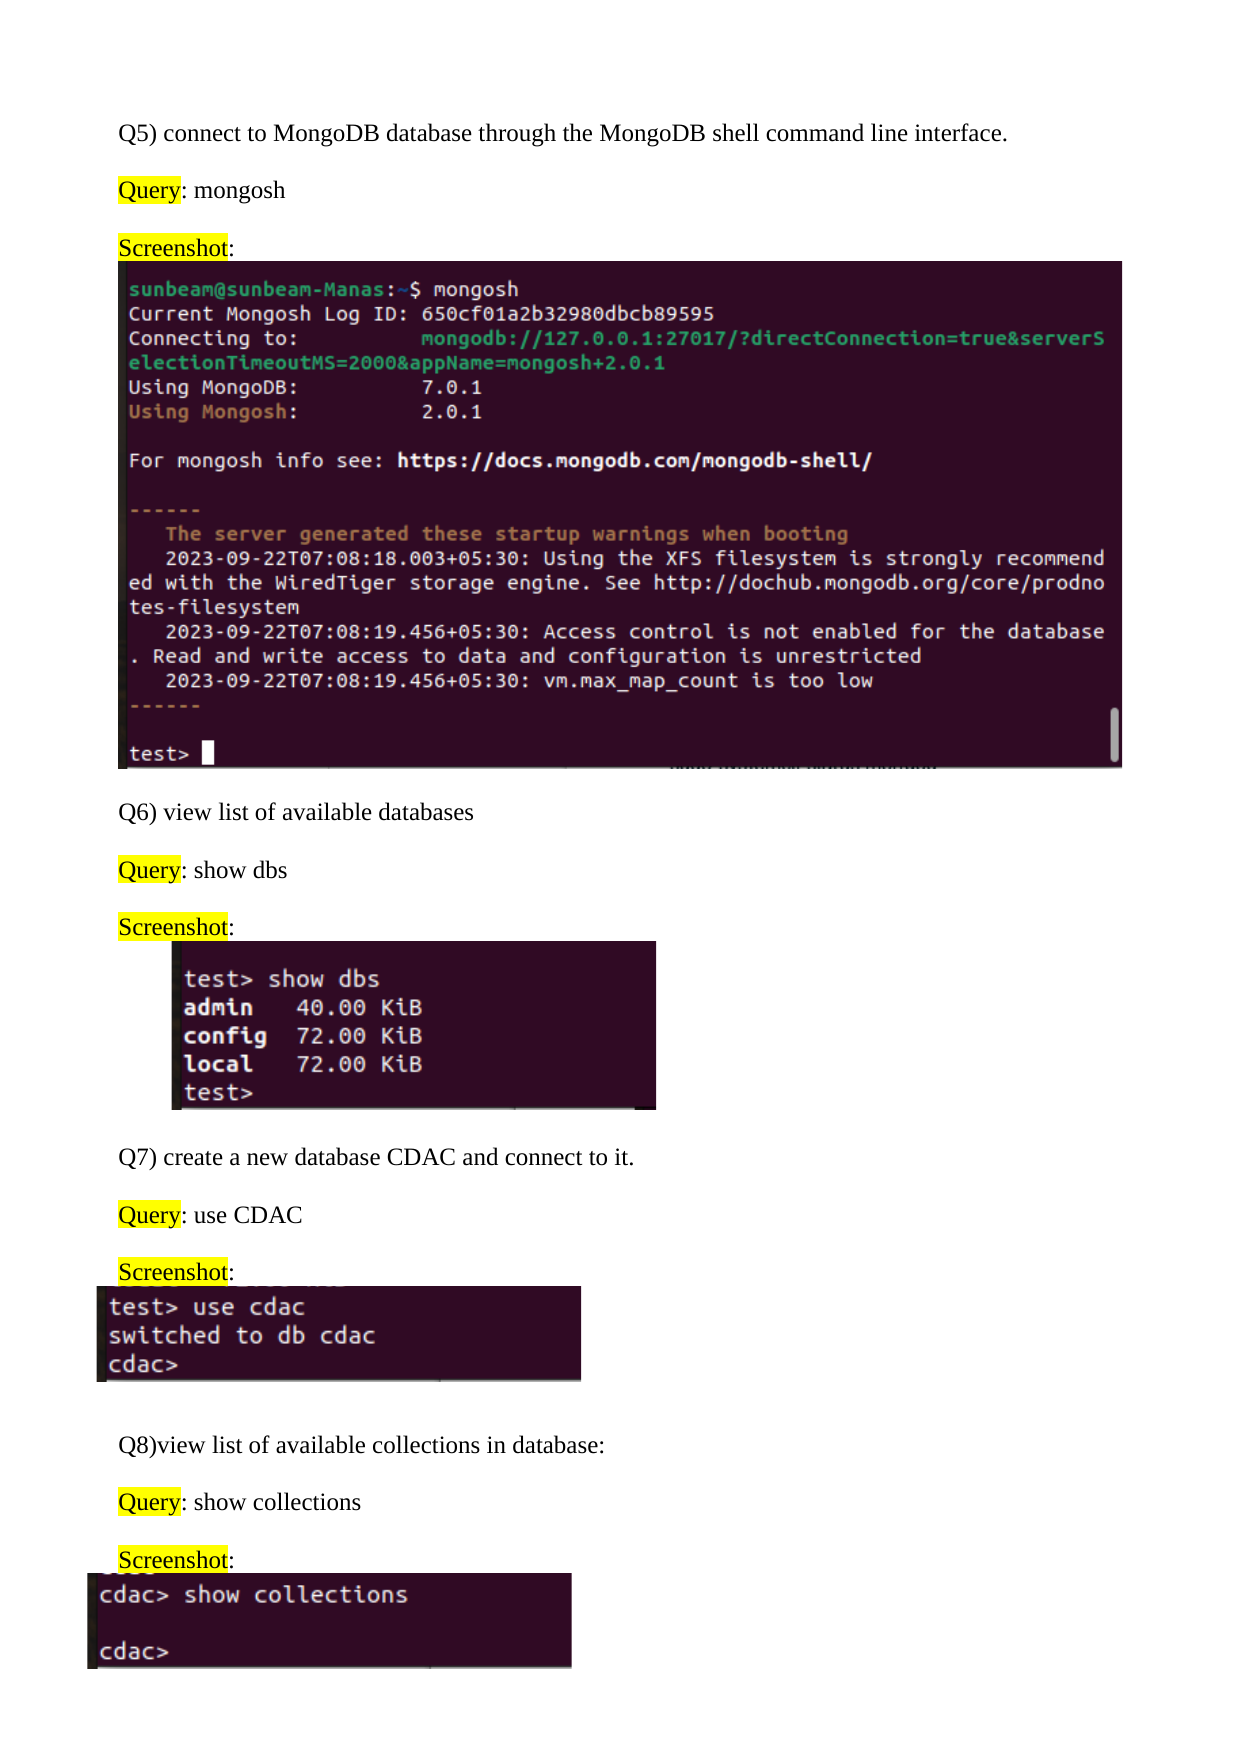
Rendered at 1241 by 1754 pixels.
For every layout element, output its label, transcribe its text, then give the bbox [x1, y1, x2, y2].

picture [118, 261, 1123, 769]
text Screenshot: [118, 912, 1122, 941]
text Query: mongosh [118, 176, 1122, 204]
text Query: show dbs [118, 855, 1122, 883]
text Q8)view list of available collections in database: [118, 1430, 1122, 1458]
picture [96, 1286, 582, 1382]
text Q7) create a new database CDAC and connect to it. [118, 1142, 1122, 1171]
text Screenshot: [118, 233, 1122, 261]
text Q6) view list of available databases [118, 797, 1122, 826]
picture [87, 1573, 572, 1669]
text Screenshot: [118, 1545, 1122, 1573]
text Query: use CDAC [118, 1200, 1122, 1228]
text Screenshot: [118, 1257, 1122, 1286]
picture [171, 941, 657, 1110]
text Query: show collections [118, 1487, 1122, 1516]
text Q5) connect to MongoDB database through the MongoDB shell command line interface. [118, 118, 1122, 147]
